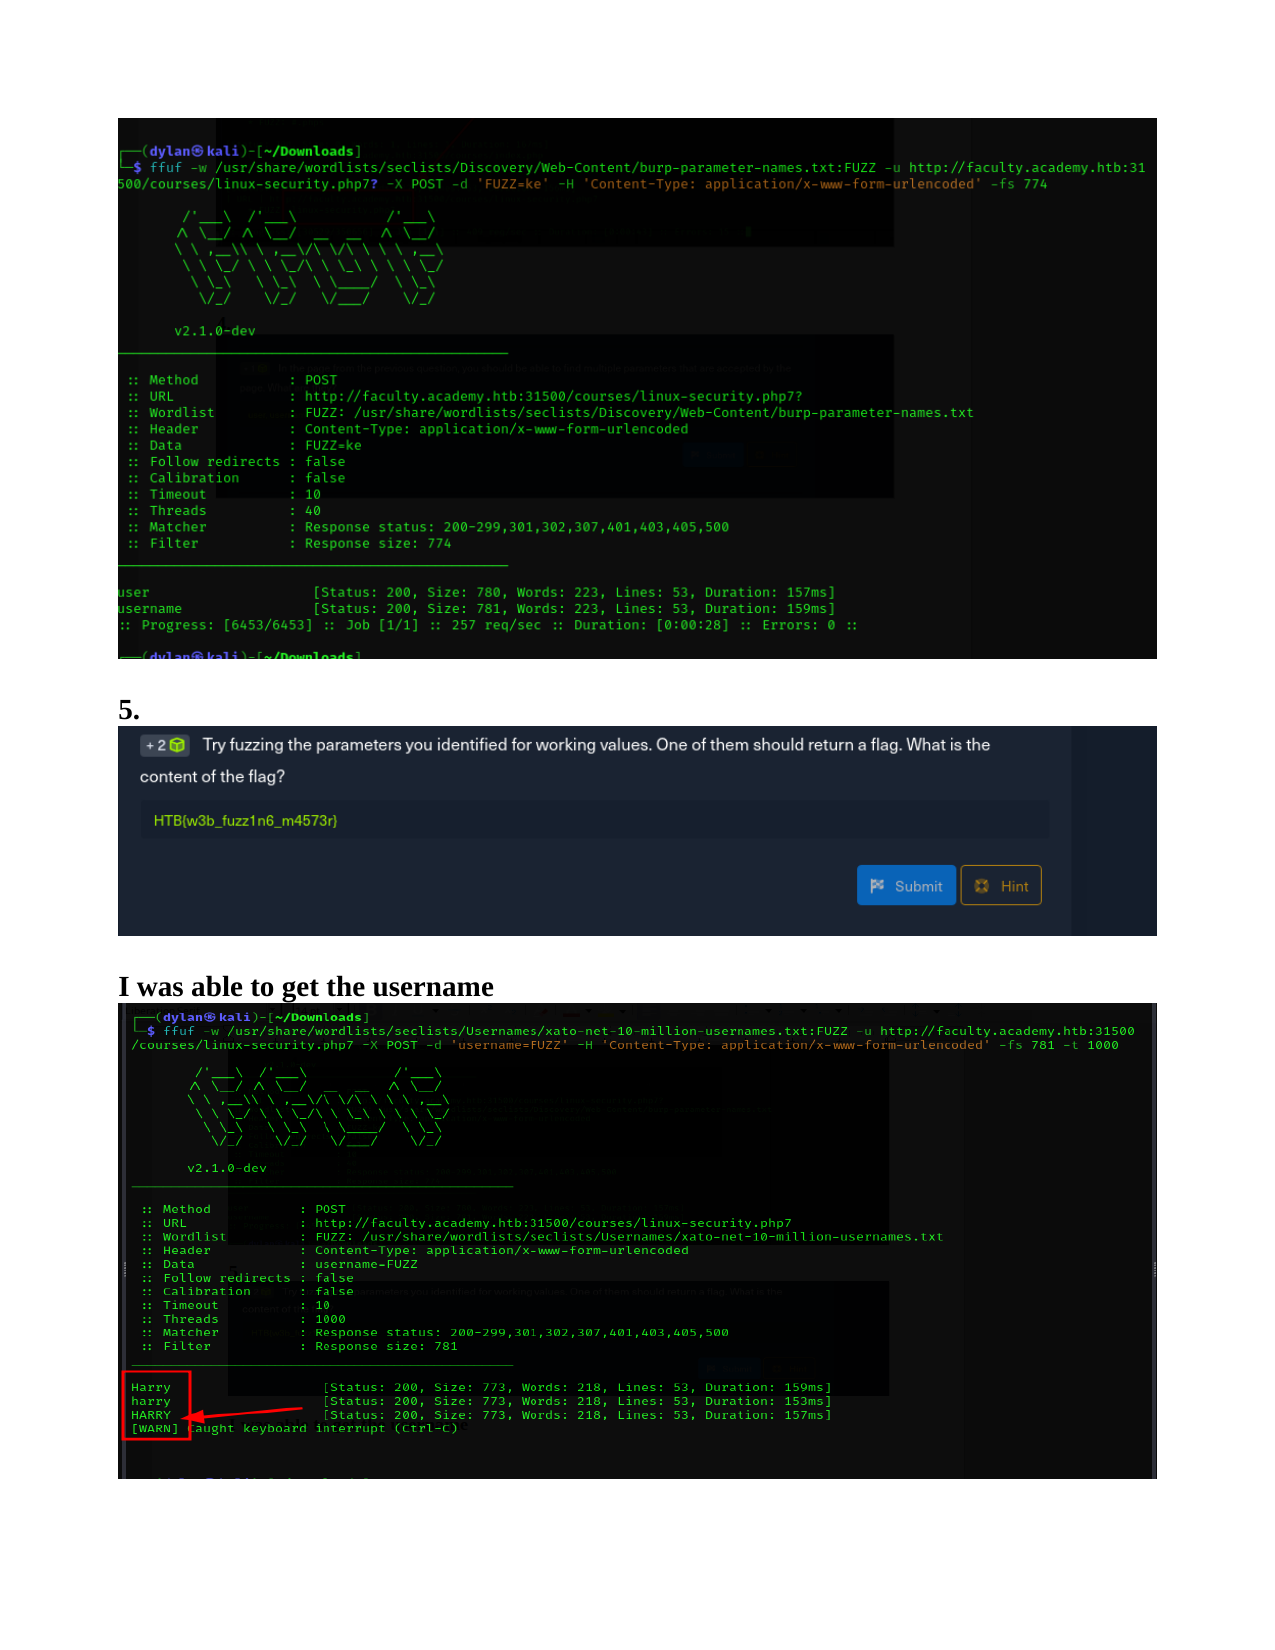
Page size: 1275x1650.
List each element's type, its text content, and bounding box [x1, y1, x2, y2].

text 5. [118, 692, 1157, 726]
picture [118, 1003, 1157, 1479]
picture [118, 118, 1157, 659]
picture [118, 726, 1157, 936]
text I was able to get the username [118, 969, 1157, 1003]
